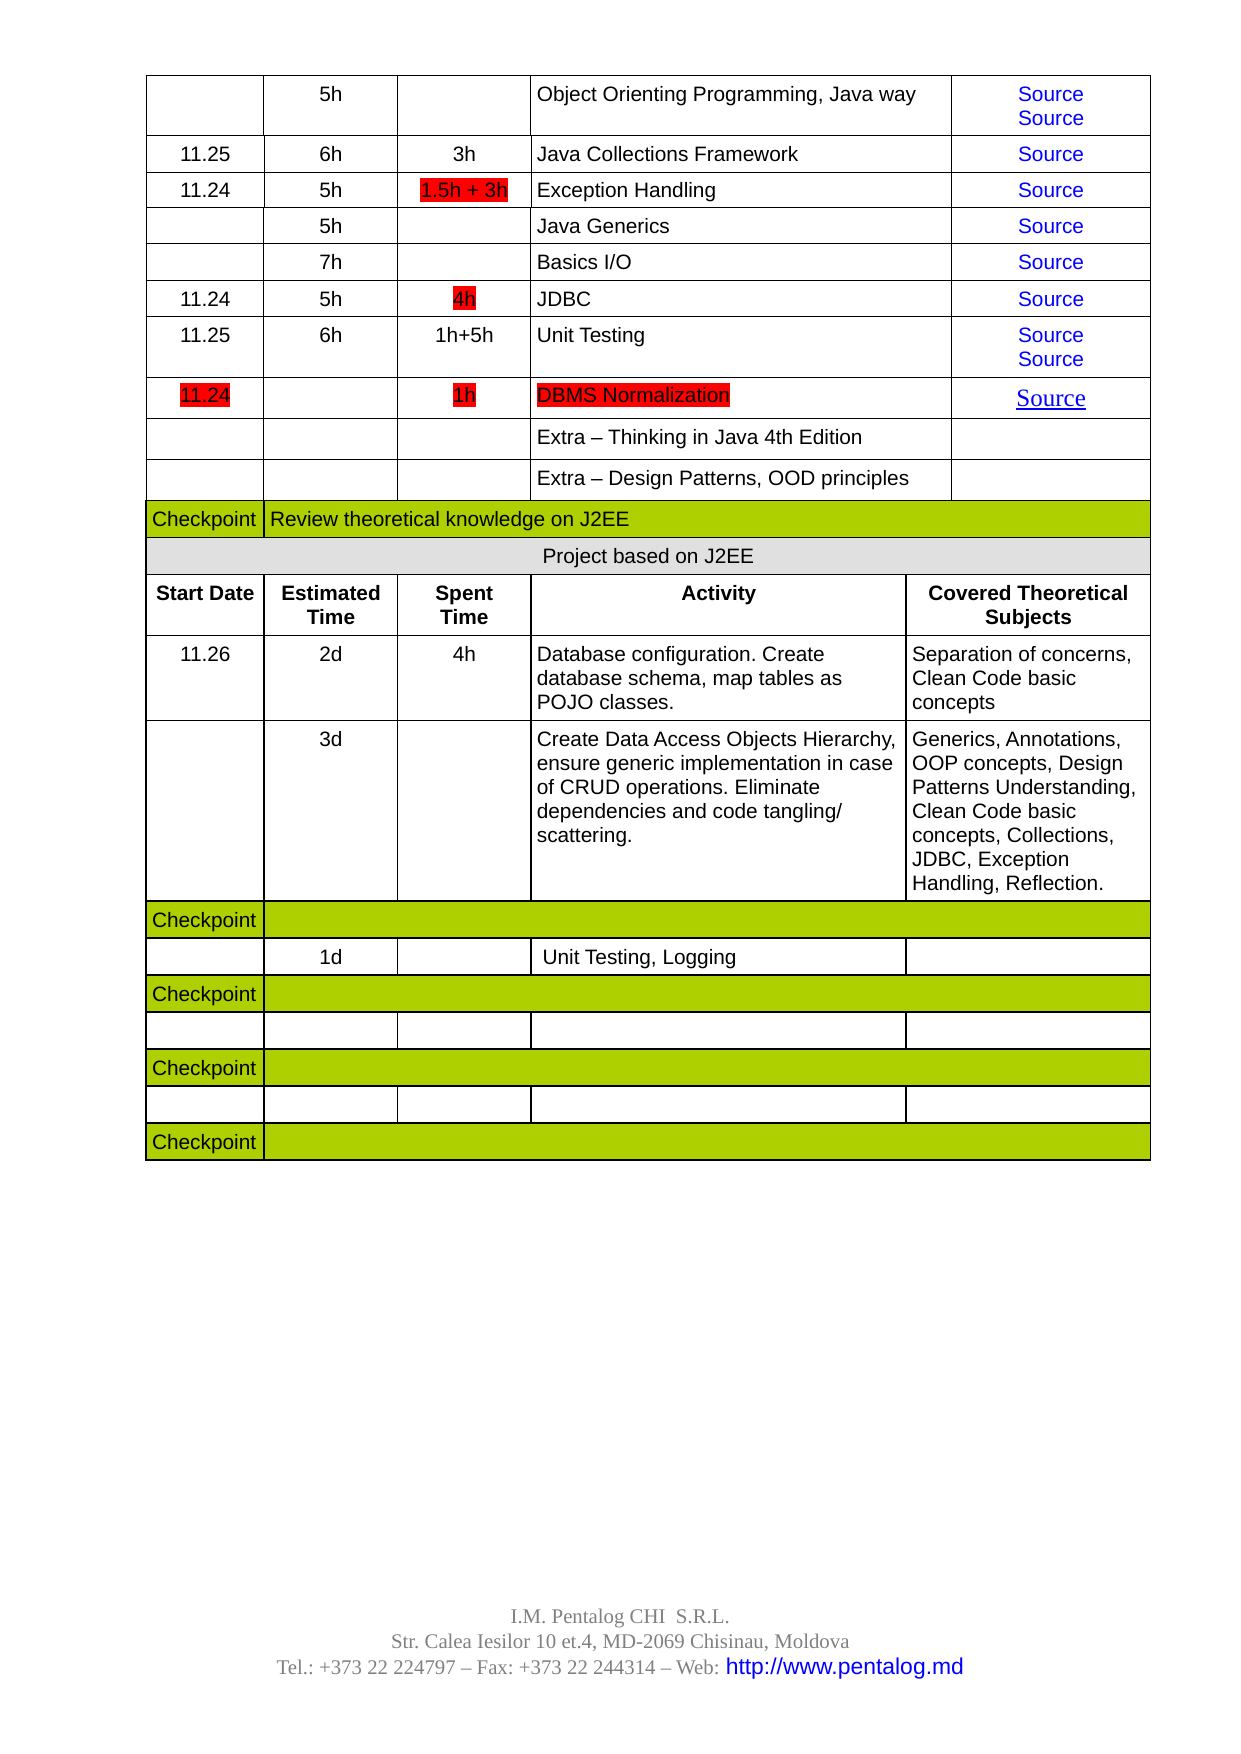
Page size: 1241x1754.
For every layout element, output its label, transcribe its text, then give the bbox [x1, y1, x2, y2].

table_cell Checkpoint [147, 976, 263, 1011]
table_cell [398, 460, 530, 500]
table_cell [265, 1013, 397, 1048]
table_cell Source Source [952, 76, 1150, 135]
table_cell Checkpoint [147, 501, 263, 537]
table_cell Separation of concerns, Clean Code basic concepts [907, 636, 1150, 719]
table_cell 5h [264, 208, 397, 243]
table_cell [265, 1124, 1150, 1159]
table_cell 11.24 [147, 378, 263, 418]
table_cell Object Orienting Programming, Java way [531, 76, 951, 135]
table_cell [398, 1013, 530, 1048]
table_cell Covered Theoretical Subjects [907, 575, 1150, 635]
table_cell Exception Handling [532, 173, 951, 207]
table_cell 1h [398, 378, 530, 418]
table_cell 1d [265, 939, 397, 974]
table_cell Unit Testing [531, 317, 951, 377]
table_cell Extra – Design Patterns, OOD principles [531, 460, 951, 500]
table_cell 1.5h + 3h [398, 173, 531, 207]
table_cell [264, 419, 397, 459]
table_cell [907, 1013, 1150, 1048]
table_cell [398, 76, 530, 135]
table_cell Start Date [147, 575, 263, 635]
table_cell Source [952, 136, 1150, 171]
table_cell [147, 419, 263, 459]
table_cell [264, 378, 397, 418]
table_cell 3h [398, 136, 531, 171]
table_cell [398, 419, 530, 459]
table_cell 5h [264, 281, 397, 316]
table_cell [265, 902, 1150, 937]
table_cell 11.24 [147, 281, 263, 316]
table_cell [532, 1013, 905, 1048]
table_cell [147, 76, 263, 135]
table_cell Generics, Annotations, OOP concepts, Design Patterns Understanding, Clean Code basic concepts, Collections, JDBC, Exception Handling, Reflection. [907, 721, 1150, 900]
table_cell [398, 721, 530, 900]
table_cell Review theoretical knowledge on J2EE [265, 501, 1150, 537]
table_cell 4h [398, 281, 530, 316]
table_cell Basics I/O [531, 244, 951, 280]
table_cell DBMS Normalization [531, 378, 951, 418]
table_cell 5h [265, 173, 397, 207]
table_cell 11.25 [147, 317, 263, 377]
table_cell [147, 1013, 263, 1048]
table_cell Source [952, 173, 1150, 207]
table_cell Unit Testing, Logging [532, 939, 905, 974]
table_cell [264, 460, 397, 500]
table_cell [147, 939, 263, 974]
table_cell Extra – Thinking in Java 4th Edition [531, 419, 951, 459]
table_cell 11.25 [147, 136, 264, 171]
table_cell [147, 460, 263, 500]
table_cell 11.26 [147, 636, 263, 719]
table_cell [398, 1087, 530, 1122]
table_cell [147, 208, 263, 243]
table_cell Source Source [952, 317, 1150, 377]
table_cell Project based on J2EE [147, 538, 1150, 574]
table_cell Source [952, 378, 1150, 418]
table_cell [265, 976, 1150, 1011]
table_cell 7h [264, 244, 397, 280]
table_cell Activity [532, 575, 905, 635]
table_cell Checkpoint [147, 902, 263, 937]
table_cell 6h [264, 317, 397, 377]
table_cell 5h [264, 76, 397, 135]
table_cell [147, 244, 263, 280]
table_cell Source [952, 244, 1150, 280]
table_cell 11.24 [147, 173, 264, 207]
table_cell Java Collections Framework [532, 136, 951, 171]
table_cell 4h [398, 636, 530, 719]
table_cell [532, 1087, 905, 1122]
table_cell [265, 1087, 397, 1122]
table_cell [398, 939, 530, 974]
table_cell 3d [265, 721, 397, 900]
table_cell [907, 939, 1150, 974]
table_cell [398, 244, 530, 280]
table_cell [265, 1050, 1150, 1085]
table_cell 2d [265, 636, 397, 719]
table_cell Create Data Access Objects Hierarchy, ensure generic implementation in case of CRUD operations. Eliminate dependencies and code tangling/ scattering. [532, 721, 905, 900]
table_cell [147, 1087, 263, 1122]
table_cell Checkpoint [147, 1050, 263, 1085]
table_cell Estimated Time [265, 575, 397, 635]
table_cell Checkpoint [147, 1124, 263, 1159]
table_cell 1h+5h [398, 317, 530, 377]
table_cell [952, 460, 1150, 500]
table_cell Java Generics [531, 208, 951, 243]
table_cell [952, 419, 1150, 459]
table_cell Spent Time [398, 575, 530, 635]
table_cell JDBC [531, 281, 951, 316]
table_cell [147, 721, 263, 900]
table_cell Source [952, 281, 1150, 316]
table_cell Source [952, 208, 1150, 243]
table_cell Database configuration. Create database schema, map tables as POJO classes. [532, 636, 905, 719]
table_cell 6h [265, 136, 397, 171]
table_cell [907, 1087, 1150, 1122]
table_cell [398, 208, 530, 243]
